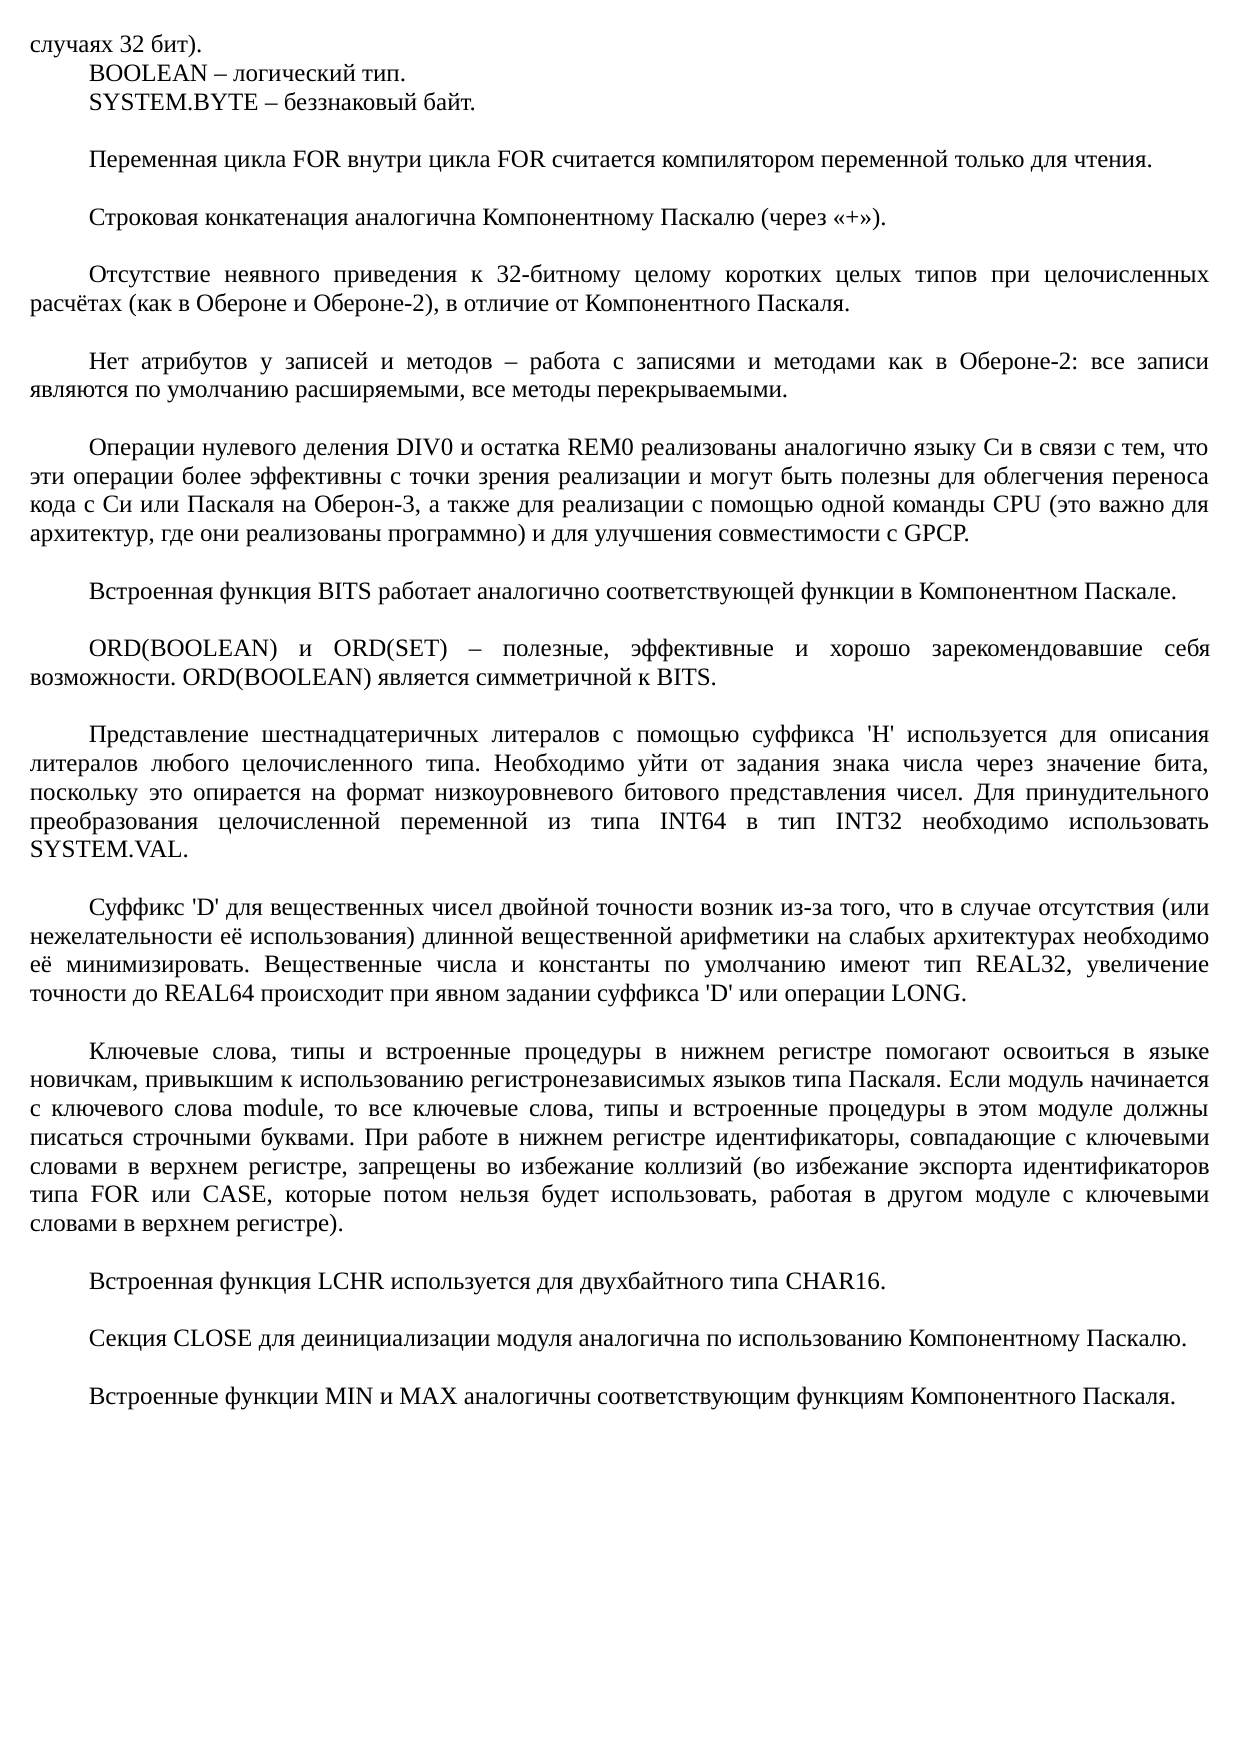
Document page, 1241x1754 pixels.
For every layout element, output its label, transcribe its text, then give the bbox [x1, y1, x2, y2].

text Встроенная функция LCHR используется для двухбайтного типа CHAR16. [29, 1266, 1211, 1294]
text SYSTEM.BYTE – беззнаковый байт. [29, 87, 1211, 116]
text Встроенные функции MIN и MAX аналогичны соответствующим функциям Компонентного Паскаля. [29, 1381, 1211, 1409]
text Операции нулевого деления DIV0 и остатка REM0 реализованы аналогично языку Си в связи с тем, что эти операции более эффективны с точки зрения реализации и могут быть полезны для облегчения переноса кода с Си или Паскаля на Оберон-3, а также для реализации с помощью одной команды CPU (это важно для архитектур, где они реализованы программно) и для улучшения совместимости с GPCP. [29, 432, 1211, 547]
text Ключевые слова, типы и встроенные процедуры в нижнем регистре помогают освоиться в языке новичкам, привыкшим к использованию регистронезависимых языков типа Паскаля. Если модуль начинается с ключевого слова module, то все ключевые слова, типы и встроенные процедуры в этом модуле должны писаться строчными буквами. При работе в нижнем регистре идентификаторы, совпадающие с ключевыми словами в верхнем регистре, запрещены во избежание коллизий (во избежание экспорта идентификаторов типа FOR или CASE, которые потом нельзя будет использовать, работая в другом модуле с ключевыми словами в верхнем регистре). [29, 1036, 1211, 1237]
text случаях 32 бит). [29, 29, 1211, 58]
text BOOLEAN – логический тип. [29, 58, 1211, 87]
text Суффикс 'D' для вещественных чисел двойной точности возник из-за того, что в случае отсутствия (или нежелательности её использования) длинной вещественной арифметики на слабых архитектурах необходимо её минимизировать. Вещественные числа и константы по умолчанию имеют тип REAL32, увеличение точности до REAL64 происходит при явном задании суффикса 'D' или операции LONG. [29, 892, 1211, 1007]
text Представление шестнадцатеричных литералов с помощью суффикса 'H' используется для описания литералов любого целочисленного типа. Необходимо уйти от задания знака числа через значение бита, поскольку это опирается на формат низкоуровневого битового представления чисел. Для принудительного преобразования целочисленной переменной из типа INT64 в тип INT32 необходимо использовать SYSTEM.VAL. [29, 719, 1211, 863]
text Встроенная функция BITS работает аналогично соответствующей функции в Компонентном Паскале. [29, 576, 1211, 604]
text Отсутствие неявного приведения к 32-битному целому коротких целых типов при целочисленных расчётах (как в Обероне и Обероне-2), в отличие от Компонентного Паскаля. [29, 259, 1211, 317]
text ORD(BOOLEAN) и ORD(SET) – полезные, эффективные и хорошо зарекомендовавшие себя возможности. ORD(BOOLEAN) является симметричной к BITS. [29, 633, 1211, 691]
text Нет атрибутов у записей и методов – работа с записями и методами как в Обероне-2: все записи являются по умолчанию расширяемыми, все методы перекрываемыми. [29, 346, 1211, 403]
text Секция CLOSE для деинициализации модуля аналогична по использованию Компонентному Паскалю. [29, 1323, 1211, 1352]
text Строковая конкатенация аналогична Компонентному Паскалю (через «+»). [29, 202, 1211, 231]
text Переменная цикла FOR внутри цикла FOR считается компилятором переменной только для чтения. [29, 144, 1211, 173]
